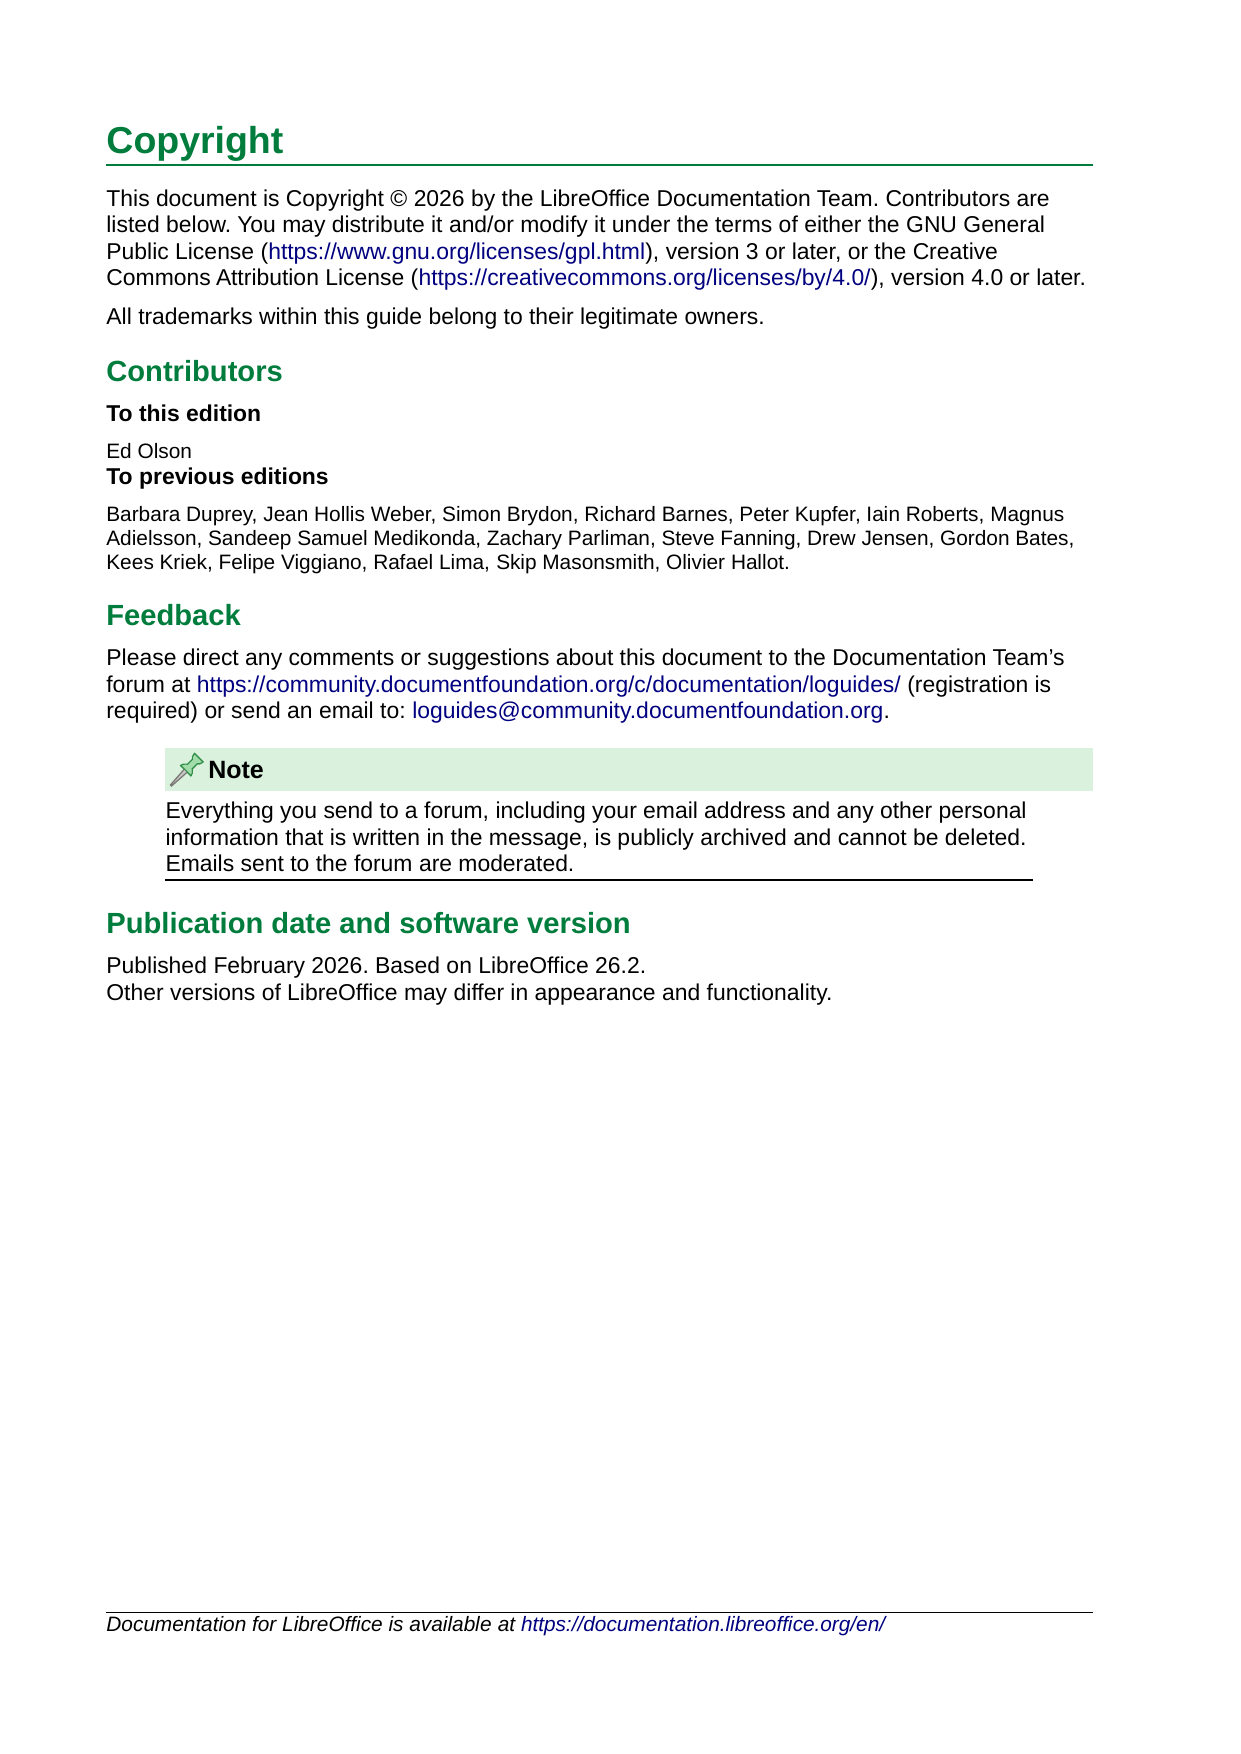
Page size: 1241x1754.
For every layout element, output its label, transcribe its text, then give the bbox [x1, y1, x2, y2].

subtitle Contributors [106, 354, 1093, 388]
text This document is Copyright © 2026 by the LibreOffice Documentation Team. Contributors are listed below. You may distribute it and/or modify it under the terms of either the GNU General Public License (https://www.gnu.org/licenses/gpl.html), version 3 or later, or the Creative Commons Attribution License (https://creativecommons.org/licenses/by/4.0/), version 4.0 or later. [106, 185, 1093, 291]
text To previous editions [106, 463, 1093, 489]
text Barbara Duprey, Jean Hollis Weber, Simon Brydon, Richard Barnes, Peter Kupfer, Iain Roberts, Magnus Adielsson, Sandeep Samuel Medikonda, Zachary Parliman, Steve Fanning, Drew Jensen, Gordon Bates, Kees Kriek, Felipe Viggiano, Rafael Lima, ‍Skip Masonsmith, Olivier Hallot. [106, 502, 1093, 574]
subtitle Copyright [106, 118, 1093, 164]
subtitle Publication date and software version [106, 906, 1093, 940]
subtitle Note [165, 748, 1093, 791]
text Everything you send to a forum, including your email address and any other personal information that is written in the message, is publicly archived and cannot be deleted. Emails sent to the forum are moderated. [165, 797, 1033, 879]
text To this edition [106, 400, 1093, 426]
text Published February 2026. Based on LibreOffice 26.2. Other versions of LibreOffice may differ in appearance and functionality. [106, 952, 1093, 1005]
text All trademarks within this guide belong to their legitimate owners. [106, 303, 1093, 329]
text Ed Olson [106, 439, 1093, 463]
subtitle Feedback [106, 598, 1093, 632]
text Please direct any comments or suggestions about this document to the Documentation Team’s forum at https://community.documentfoundation.org/c/documentation/loguides/ (registration is required) or send an email to: loguides@community.documentfoundation.org. [106, 644, 1093, 723]
